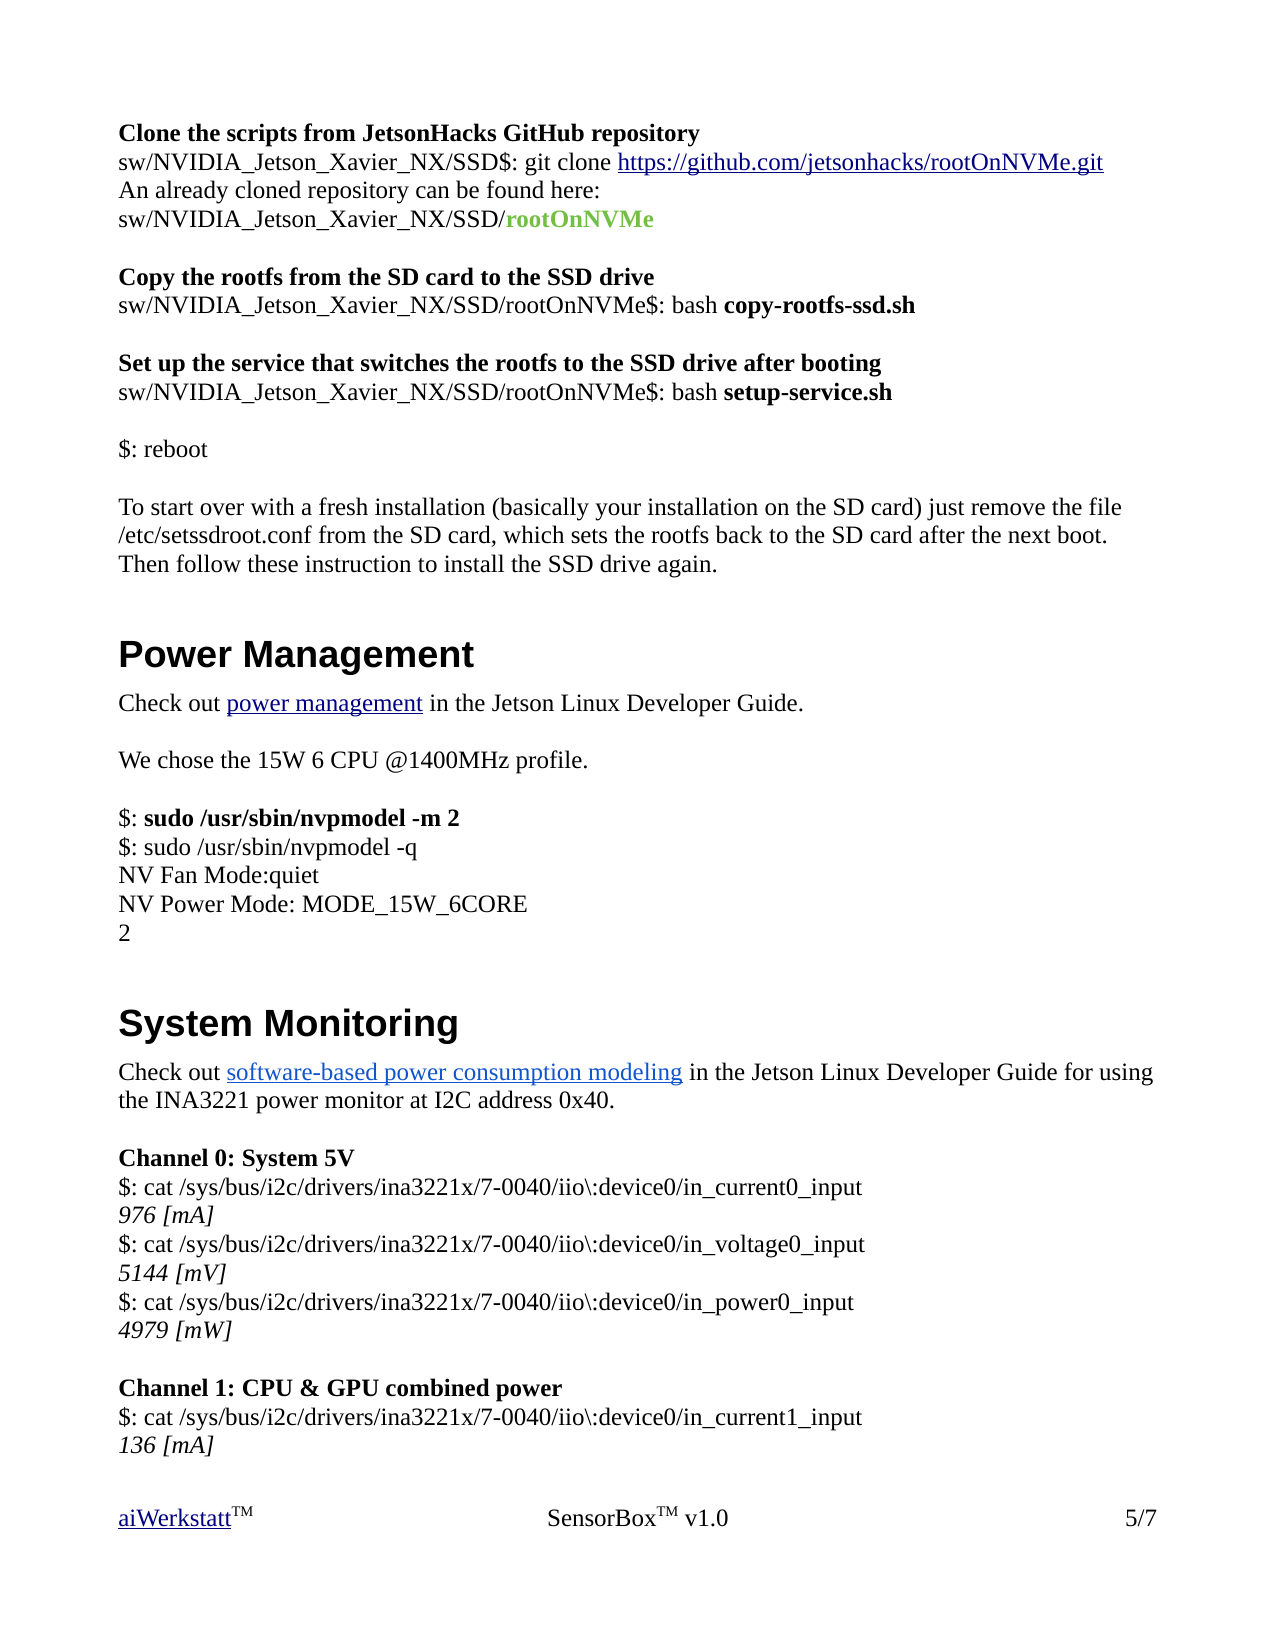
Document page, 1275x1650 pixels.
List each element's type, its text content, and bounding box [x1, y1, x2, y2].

text NV Power Mode: MODE_15W_6CORE [118, 889, 1157, 918]
text $: cat /sys/bus/i2c/drivers/ina3221x/7-0040/iio\:device0/in_current1_input [118, 1402, 1157, 1430]
text An already cloned repository can be found here: [118, 176, 1157, 204]
subtitle System Monitoring [118, 1001, 1157, 1044]
text 4979 [mW] [118, 1315, 1157, 1344]
text sw/NVIDIA_Jetson_Xavier_NX/SSD/rootOnNVMe$: bash setup-service.sh [118, 377, 1157, 406]
text $: sudo /usr/sbin/nvpmodel -q [118, 832, 1157, 861]
text Channel 0: System 5V [118, 1143, 1157, 1172]
text sw/NVIDIA_Jetson_Xavier_NX/SSD$: git clone https://github.com/jetsonhacks/rootOnNVMe.git [118, 147, 1157, 176]
text $: reboot [118, 434, 1157, 463]
text 5144 [mV] [118, 1258, 1157, 1287]
text sw/NVIDIA_Jetson_Xavier_NX/SSD/rootOnNVMe$: bash copy-rootfs-ssd.sh [118, 291, 1157, 319]
text $: cat /sys/bus/i2c/drivers/ina3221x/7-0040/iio\:device0/in_voltage0_input [118, 1229, 1157, 1258]
text NV Fan Mode:quiet [118, 861, 1157, 889]
text Check out software-based power consumption modeling in the Jetson Linux Developer Guide for using the INA3221 power monitor at I2C address 0x40. [118, 1057, 1157, 1114]
text We chose the 15W 6 CPU @1400MHz profile. [118, 746, 1157, 774]
subtitle Power Management [118, 632, 1157, 676]
text Check out power management in the Jetson Linux Developer Guide. [118, 688, 1157, 717]
text 976 [mA] [118, 1200, 1157, 1229]
text $: sudo /usr/sbin/nvpmodel -m 2 [118, 803, 1157, 832]
text 2 [118, 918, 1157, 947]
text $: cat /sys/bus/i2c/drivers/ina3221x/7-0040/iio\:device0/in_current0_input [118, 1172, 1157, 1200]
text Copy the rootfs from the SD card to the SSD drive [118, 262, 1157, 291]
text Clone the scripts from JetsonHacks GitHub repository [118, 118, 1157, 147]
text sw/NVIDIA_Jetson_Xavier_NX/SSD/rootOnNVMe [118, 204, 1157, 233]
text 136 [mA] [118, 1430, 1157, 1459]
text $: cat /sys/bus/i2c/drivers/ina3221x/7-0040/iio\:device0/in_power0_input [118, 1287, 1157, 1315]
text Channel 1: CPU & GPU combined power [118, 1373, 1157, 1402]
text Set up the service that switches the rootfs to the SSD drive after booting [118, 348, 1157, 377]
text To start over with a fresh installation (basically your installation on the SD card) just remove the file /etc/setssdroot.conf from the SD card, which sets the rootfs back to the SD card after the next boot. Then follow these instruction to install the SSD drive again. [118, 492, 1157, 578]
